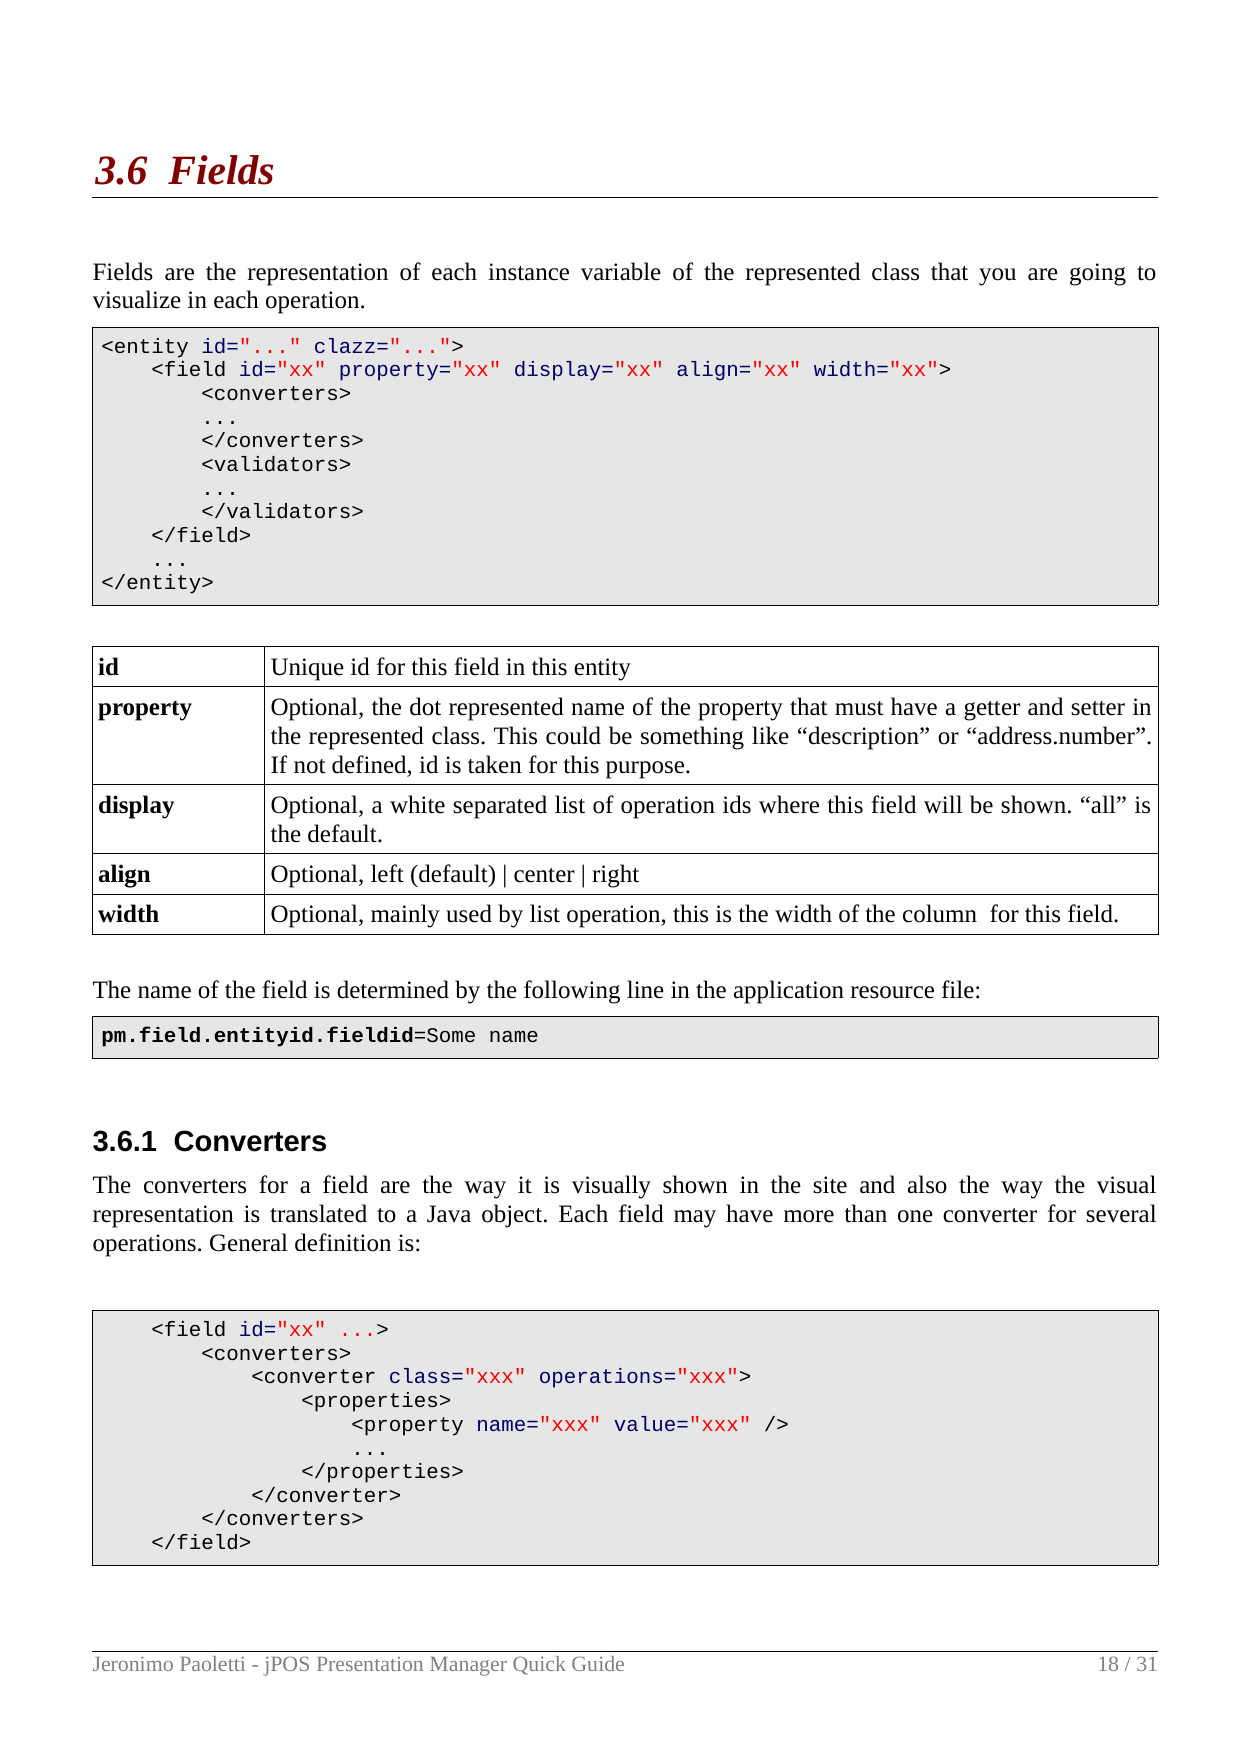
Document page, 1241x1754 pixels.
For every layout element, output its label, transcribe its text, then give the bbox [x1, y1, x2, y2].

text The converters for a field are the way it is visually shown in the site and also the way the visual representation is translated to a Java object. Each field may have more than one converter for several operations. General definition is: [92, 1170, 1158, 1257]
table_cell Optional, a white separated list of operation ids where this field will be shown. “all” is the default. [265, 785, 1158, 853]
subtitle Converters [92, 1124, 1158, 1158]
text </field> [93, 516, 1158, 539]
table_header id [93, 647, 264, 686]
text <entity id="..." clazz="..."> [93, 328, 1158, 350]
text <converters> [93, 1334, 1158, 1358]
text </converter> [93, 1476, 1158, 1499]
table_cell Optional, left (default) | center | right [265, 854, 1158, 893]
text ... [93, 398, 1158, 421]
table_header Unique id for this field in this entity [265, 647, 1158, 686]
text <property name="xxx" value="xxx" /> [93, 1405, 1158, 1428]
text </entity> [93, 563, 1158, 605]
text The name of the field is determined by the following line in the application resource file: [92, 975, 1158, 1004]
text </converters> [93, 421, 1158, 445]
table_cell display [93, 785, 264, 853]
text </field> [93, 1523, 1158, 1565]
text Fields are the representation of each instance variable of the represented class that you are going to visualize in each operation. [92, 257, 1158, 314]
text </properties> [93, 1452, 1158, 1476]
text </converters> [93, 1499, 1158, 1523]
text <converters> [93, 374, 1158, 398]
table_cell width [93, 895, 264, 934]
table_cell Optional, the dot represented name of the property that must have a getter and setter in the represented class. This could be something like “description” or “address.number”. If not defined, id is taken for this purpose. [265, 687, 1158, 784]
text <field id="xx" ...> [93, 1311, 1158, 1334]
table_cell property [93, 687, 264, 784]
text pm.field.entityid.fieldid=Some name [93, 1017, 1158, 1058]
table_cell align [93, 854, 264, 893]
text ... [93, 1428, 1158, 1452]
text <field id="xx" property="xx" display="xx" align="xx" width="xx"> [93, 350, 1158, 374]
text ... [93, 469, 1158, 492]
subtitle Fields [92, 143, 1158, 197]
table_cell Optional, mainly used by list operation, this is the width of the column for this field. [265, 895, 1158, 934]
text <validators> [93, 445, 1158, 469]
text </validators> [93, 492, 1158, 516]
text <converter class="xxx" operations="xxx"> [93, 1358, 1158, 1381]
text <properties> [93, 1381, 1158, 1405]
text ... [93, 539, 1158, 563]
